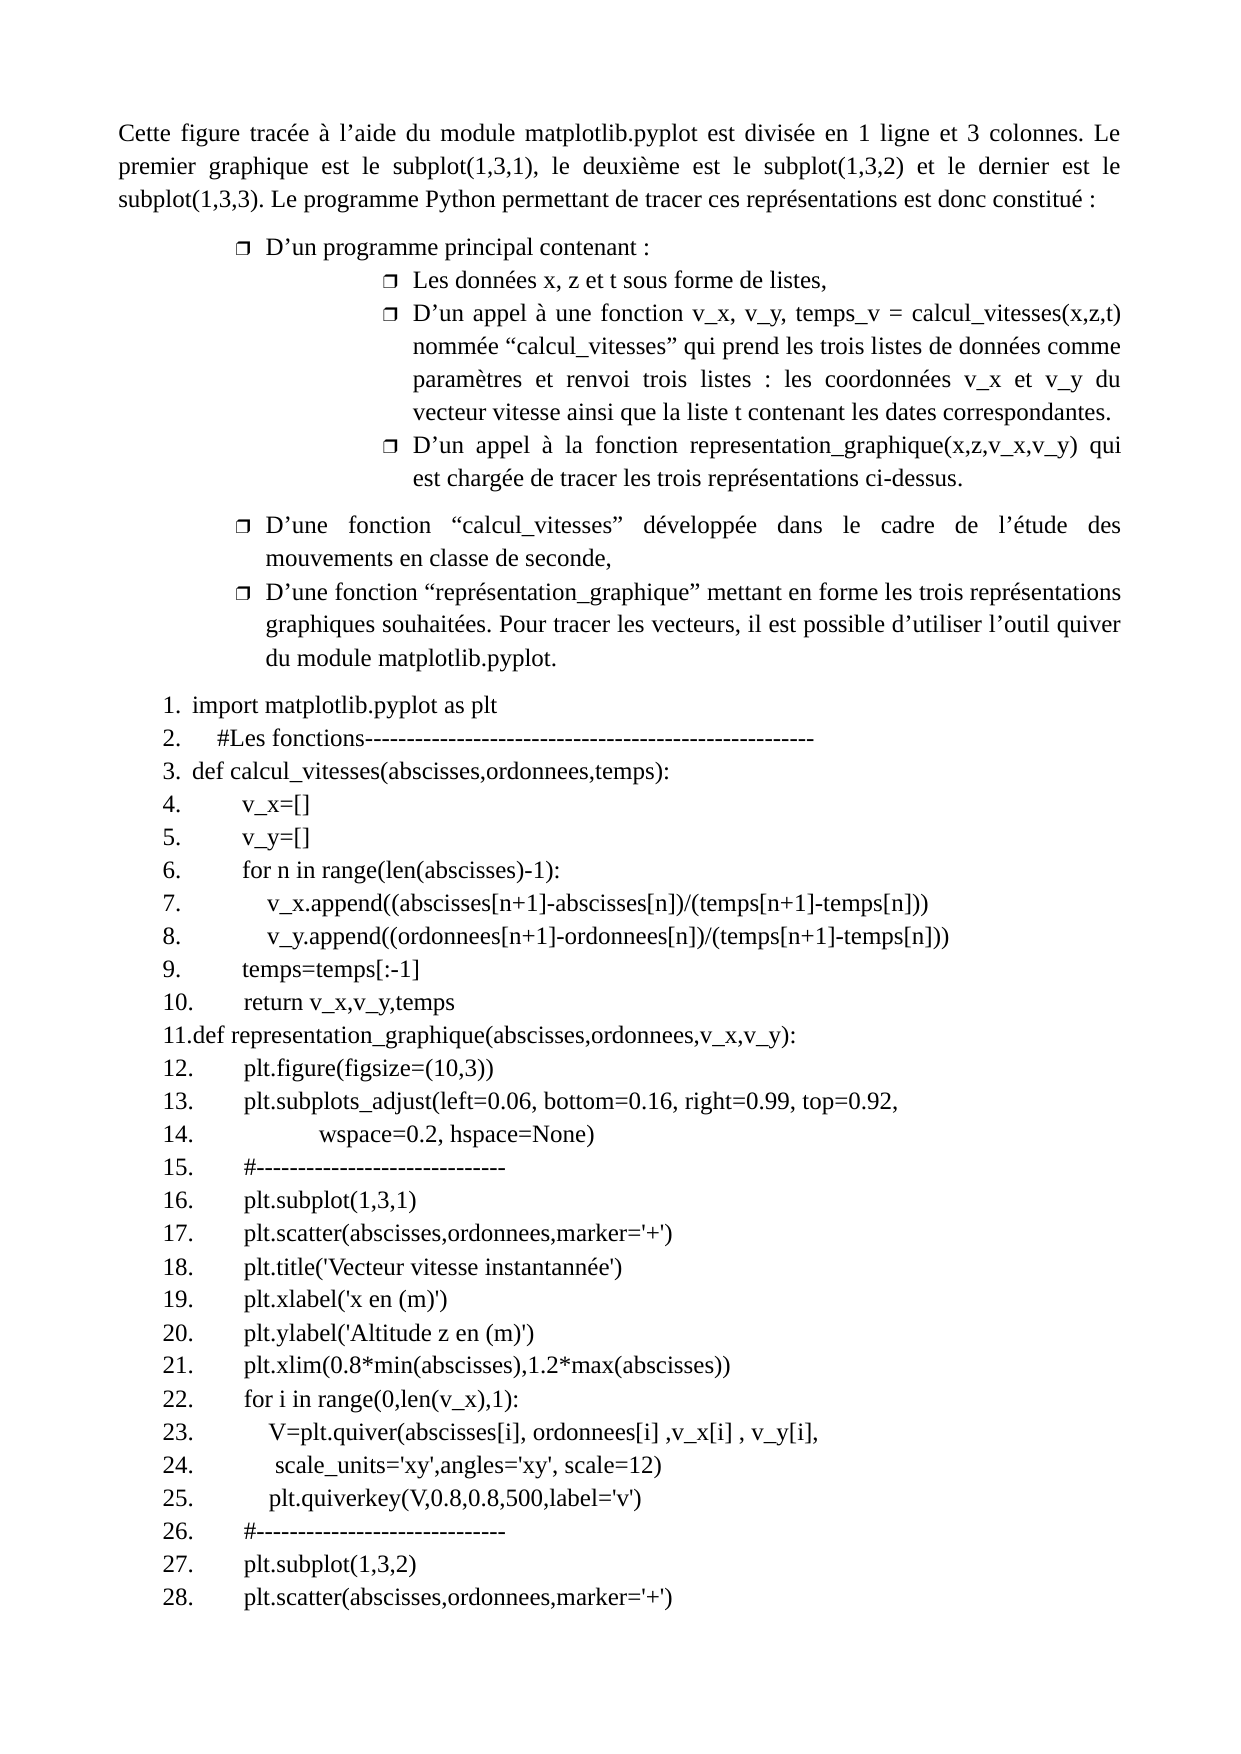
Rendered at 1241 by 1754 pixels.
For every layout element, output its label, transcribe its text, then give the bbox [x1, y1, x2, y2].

list #------------------------------ [162, 1516, 1122, 1544]
list v_y=[] [162, 822, 1122, 851]
list plt.figure(figsize=(10,3)) [162, 1053, 1122, 1082]
list def representation_graphique(abscisses,ordonnees,v_x,v_y): [162, 1020, 1122, 1049]
list v_y.append((ordonnees[n+1]-ordonnees[n])/(temps[n+1]-temps[n])) [162, 921, 1122, 950]
list D’un appel à une fonction v_x, v_y, temps_v = calcul_vitesses(x,z,t) nommée “calcul_vitesses” qui prend les trois listes de données comme paramètres et renvoi trois listes : les coordonnées v_x et v_y du vecteur vitesse ainsi que la liste t contenant les dates correspondantes. [383, 298, 1122, 426]
list D’une fonction “représentation_graphique” mettant en forme les trois représentations graphiques souhaitées. Pour tracer les vecteurs, il est possible d’utiliser l’outil quiver du module matplotlib.pyplot. [236, 577, 1122, 671]
list D’un appel à la fonction representation_graphique(x,z,v_x,v_y) qui est chargée de tracer les trois représentations ci-dessus. [383, 430, 1122, 492]
list import matplotlib.pyplot as plt [162, 690, 1122, 719]
list plt.subplots_adjust(left=0.06, bottom=0.16, right=0.99, top=0.92, [162, 1086, 1122, 1115]
list scale_units='xy',angles='xy', scale=12) [162, 1450, 1122, 1478]
list plt.subplot(1,3,1) [162, 1186, 1122, 1214]
list plt.xlim(0.8*min(abscisses),1.2*max(abscisses)) [162, 1351, 1122, 1379]
list #------------------------------ [162, 1152, 1122, 1181]
list plt.subplot(1,3,2) [162, 1549, 1122, 1577]
text Cette figure tracée à l’aide du module matplotlib.pyplot est divisée en 1 ligne et 3 colonnes. Le premier graphique est le subplot(1,3,1), le deuxième est le subplot(1,3,2) et le dernier est le subplot(1,3,3). Le programme Python permettant de tracer ces représentations est donc constitué : [118, 118, 1122, 213]
list v_x.append((abscisses[n+1]-abscisses[n])/(temps[n+1]-temps[n])) [162, 888, 1122, 917]
list plt.scatter(abscisses,ordonnees,marker='+') [162, 1218, 1122, 1247]
list D’une fonction “calcul_vitesses” développée dans le cadre de l’étude des mouvements en classe de seconde, [236, 511, 1122, 572]
list plt.ylabel('Altitude z en (m)') [162, 1318, 1122, 1346]
list return v_x,v_y,temps [162, 987, 1122, 1016]
list D’un programme principal contenant : [236, 232, 1122, 261]
list #Les fonctions------------------------------------------------------ [162, 723, 1122, 752]
list temps=temps[:-1] [162, 954, 1122, 983]
list Les données x, z et t sous forme de listes, [383, 265, 1122, 293]
list plt.title('Vecteur vitesse instantannée') [162, 1252, 1122, 1280]
list for i in range(0,len(v_x),1): [162, 1384, 1122, 1412]
list plt.quiverkey(V,0.8,0.8,500,label='v') [162, 1483, 1122, 1511]
list wspace=0.2, hspace=None) [162, 1119, 1122, 1148]
list def calcul_vitesses(abscisses,ordonnees,temps): [162, 756, 1122, 785]
list for n in range(len(abscisses)-1): [162, 855, 1122, 884]
list plt.xlabel('x en (m)') [162, 1284, 1122, 1313]
list plt.scatter(abscisses,ordonnees,marker='+') [162, 1582, 1122, 1611]
list V=plt.quiver(abscisses[i], ordonnees[i] ,v_x[i] , v_y[i], [162, 1417, 1122, 1445]
list v_x=[] [162, 789, 1122, 818]
